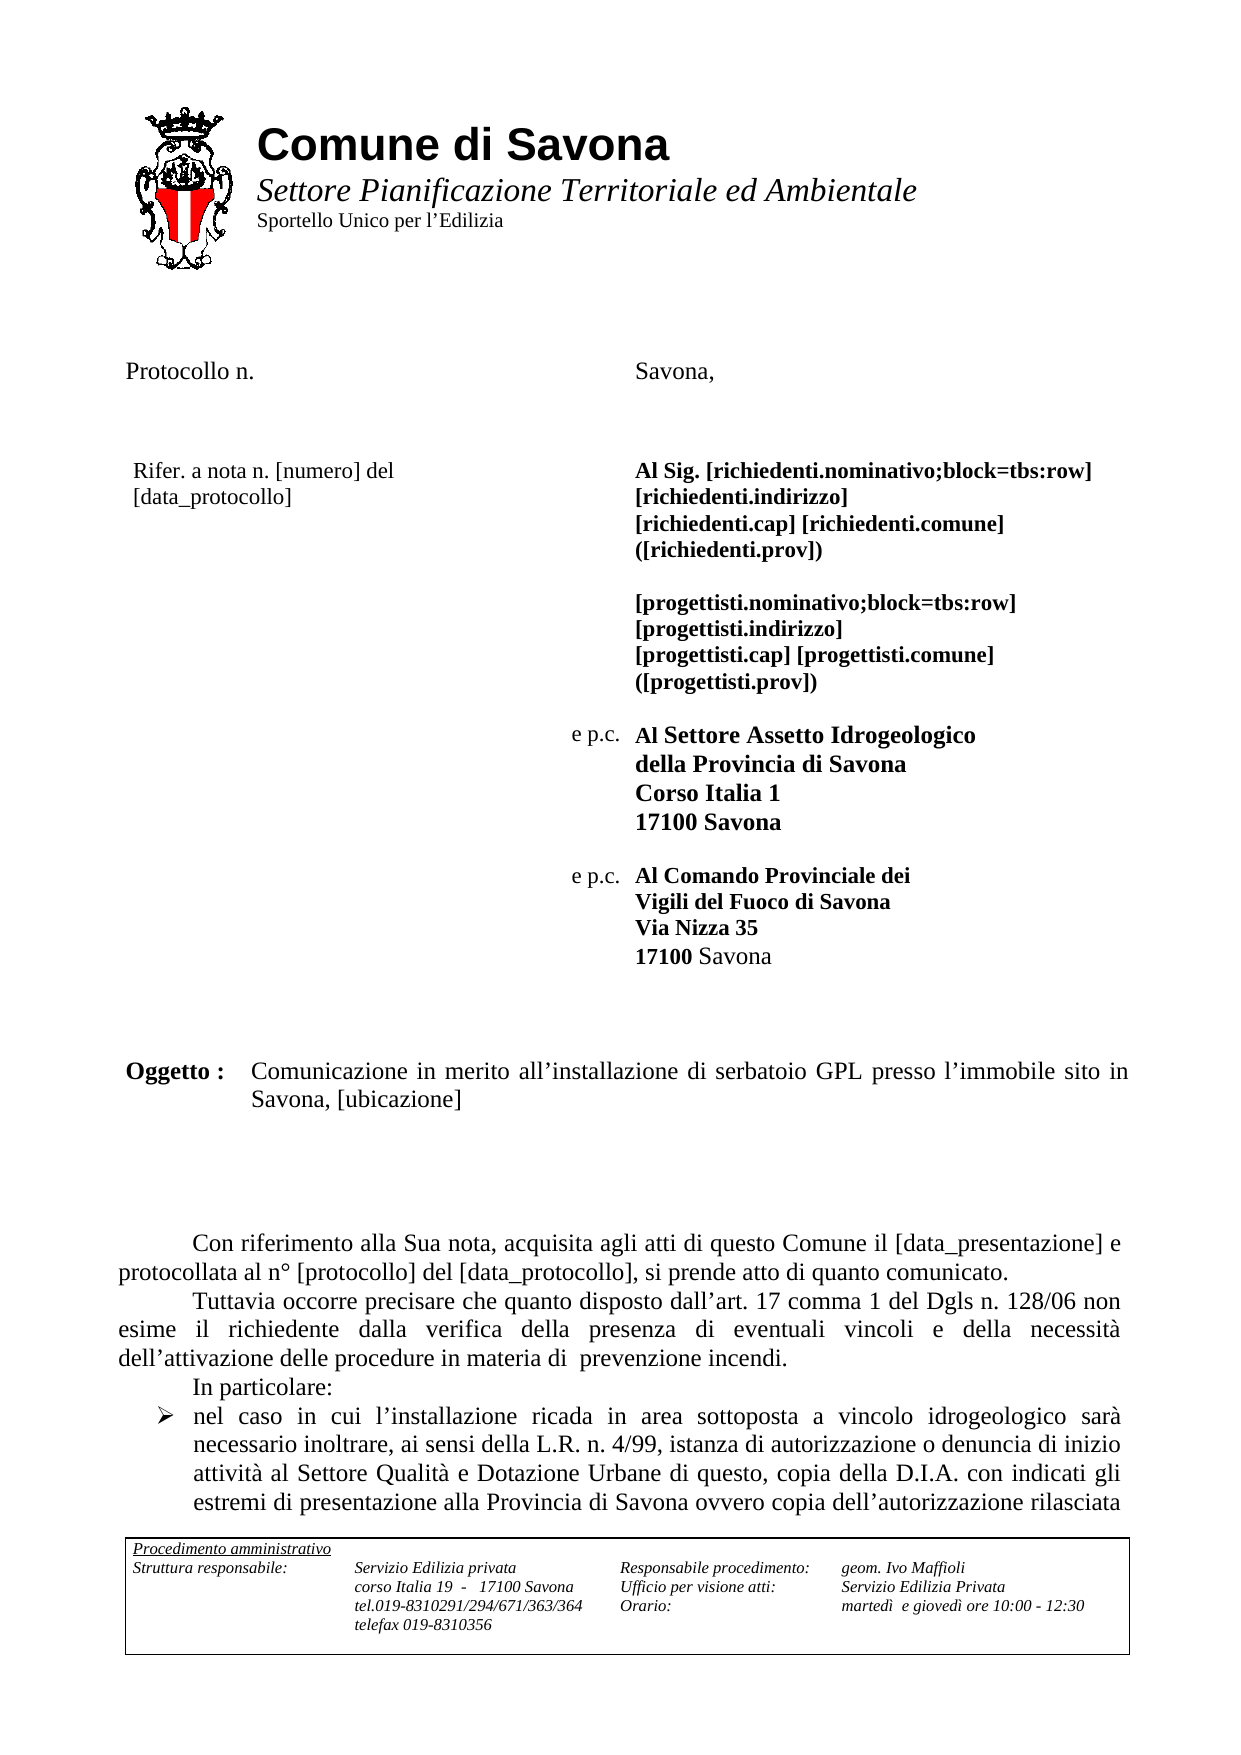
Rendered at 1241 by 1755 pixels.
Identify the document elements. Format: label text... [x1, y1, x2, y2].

text Tuttavia occorre precisare che quanto disposto dall’art. 17 comma 1 del Dgls n. 128/06 non esime il richiedente dalla verifica della presenza di eventuali vincoli e della necessità dell’attivazione delle procedure in materia di prevenzione incendi. [118, 1286, 1122, 1372]
table_cell Al Settore Assetto Idrogeologico della Provincia di Savona Corso Italia 1 17100 Savona [628, 720, 1144, 862]
table_header Protocollo n. [118, 356, 627, 385]
table_header [485, 457, 628, 589]
table_header Rifer. a nota n. [numero] del [data_protocollo] [126, 457, 484, 589]
table_cell [485, 589, 628, 720]
table_header Al Sig. [richiedenti.nominativo;block=tbs:row] [richiedenti.indirizzo] [richiedenti.cap] [richiedenti.comune] ([richiedenti.prov]) [628, 457, 1144, 589]
table_cell [126, 589, 484, 720]
text Con riferimento alla Sua nota, acquisita agli atti di questo Comune il [data_presentazione] e protocollata al n° [protocollo] del [data_protocollo], si prende atto di quanto comunicato. [118, 1228, 1122, 1286]
table_cell e p.c. [485, 720, 628, 862]
table_cell [126, 720, 484, 862]
list nel caso in cui l’installazione ricada in area sottoposta a vincolo idrogeologico sarà necessario inoltrare, ai sensi della L.R. n. 4/99, istanza di autorizzazione o denuncia di inizio attività al Settore Qualità e Dotazione Urbane di questo, copia della D.I.A. con indicati gli estremi di presentazione alla Provincia di Savona ovvero copia dell’autorizzazione rilasciata [156, 1401, 1122, 1516]
table_header Savona, [628, 356, 1137, 385]
table_cell [progettisti.nominativo;block=tbs:row] [progettisti.indirizzo] [progettisti.cap] [progettisti.comune] ([progettisti.prov]) [628, 589, 1144, 720]
table_header Comunicazione in merito all’installazione di serbatoio GPL presso l’immobile sito in Savona, [ubicazione] [244, 1056, 1137, 1113]
table_cell [126, 862, 484, 969]
table_header Oggetto : [118, 1056, 243, 1113]
table_cell Al Comando Provinciale dei Vigili del Fuoco di Savona Via Nizza 35 17100 Savona [628, 862, 1144, 969]
table_cell e p.c. [485, 862, 628, 969]
text In particolare: [118, 1372, 1122, 1401]
